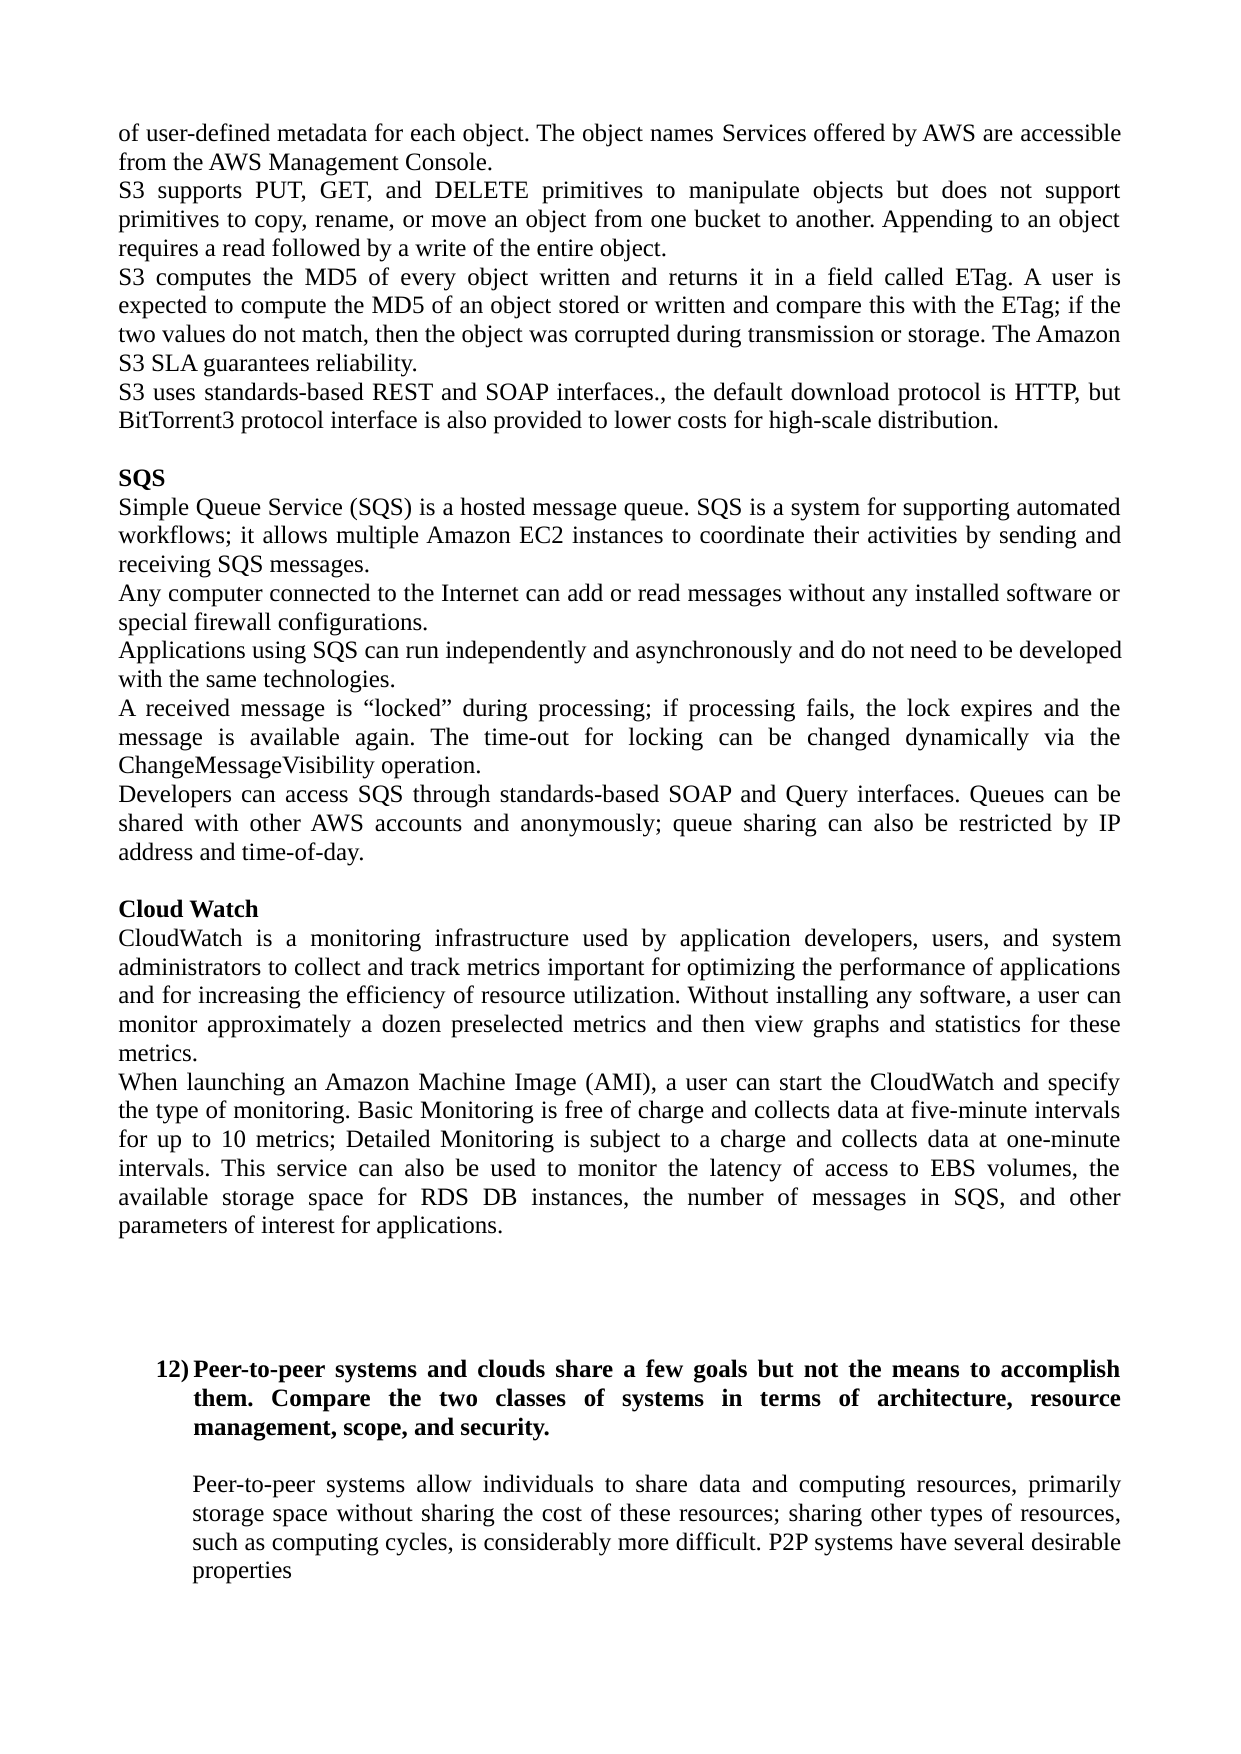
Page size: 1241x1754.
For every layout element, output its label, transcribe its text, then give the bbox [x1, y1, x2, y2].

text Developers can access SQS through standards-based SOAP and Query interfaces. Queues can be shared with other AWS accounts and anonymously; queue sharing can also be restricted by IP address and time-of-day. [118, 779, 1122, 866]
text S3 computes the MD5 of every object written and returns it in a field called ETag. A user is expected to compute the MD5 of an object stored or written and compare this with the ETag; if the two values do not match, then the object was corrupted during transmission or storage. The Amazon S3 SLA guarantees reliability. [118, 262, 1122, 377]
text of user-defined metadata for each object. The object names Services offered by AWS are accessible from the AWS Management Console. [118, 118, 1122, 176]
text SQS [118, 463, 1122, 492]
text Simple Queue Service (SQS) is a hosted message queue. SQS is a system for supporting automated workflows; it allows multiple Amazon EC2 instances to coordinate their activities by sending and receiving SQS messages. [118, 492, 1122, 578]
text When launching an Amazon Machine Image (AMI), a user can start the CloudWatch and specify the type of monitoring. Basic Monitoring is free of charge and collects data at five-minute intervals for up to 10 metrics; Detailed Monitoring is subject to a charge and collects data at one-minute intervals. This service can also be used to monitor the latency of access to EBS volumes, the available storage space for RDS DB instances, the number of messages in SQS, and other parameters of interest for applications. [118, 1067, 1122, 1239]
text Applications using SQS can run independently and asynchronously and do not need to be developed with the same technologies. [118, 636, 1122, 693]
text Peer-to-peer systems allow individuals to share data and computing resources, primarily storage space without sharing the cost of these resources; sharing other types of resources, such as computing cycles, is considerably more difficult. P2P systems have several desirable properties [192, 1469, 1122, 1584]
text S3 uses standards-based REST and SOAP interfaces., the default download protocol is HTTP, but BitTorrent3 protocol interface is also provided to lower costs for high-scale distribution. [118, 377, 1122, 434]
text A received message is “locked” during processing; if processing fails, the lock expires and the message is available again. The time-out for locking can be changed dynamically via the ChangeMessageVisibility operation. [118, 693, 1122, 779]
text S3 supports PUT, GET, and DELETE primitives to manipulate objects but does not support primitives to copy, rename, or move an object from one bucket to another. Appending to an object requires a read followed by a write of the entire object. [118, 176, 1122, 262]
text CloudWatch is a monitoring infrastructure used by application developers, users, and system administrators to collect and track metrics important for optimizing the performance of applications and for increasing the efficiency of resource utilization. Without installing any software, a user can monitor approximately a dozen preselected metrics and then view graphs and statistics for these metrics. [118, 923, 1122, 1067]
text Any computer connected to the Internet can add or read messages without any installed software or special firewall configurations. [118, 578, 1122, 636]
text Cloud Watch [118, 894, 1122, 923]
list Peer-to-peer systems and clouds share a few goals but not the means to accomplish them. Compare the two classes of systems in terms of architecture, resource management, scope, and security. [156, 1354, 1122, 1441]
